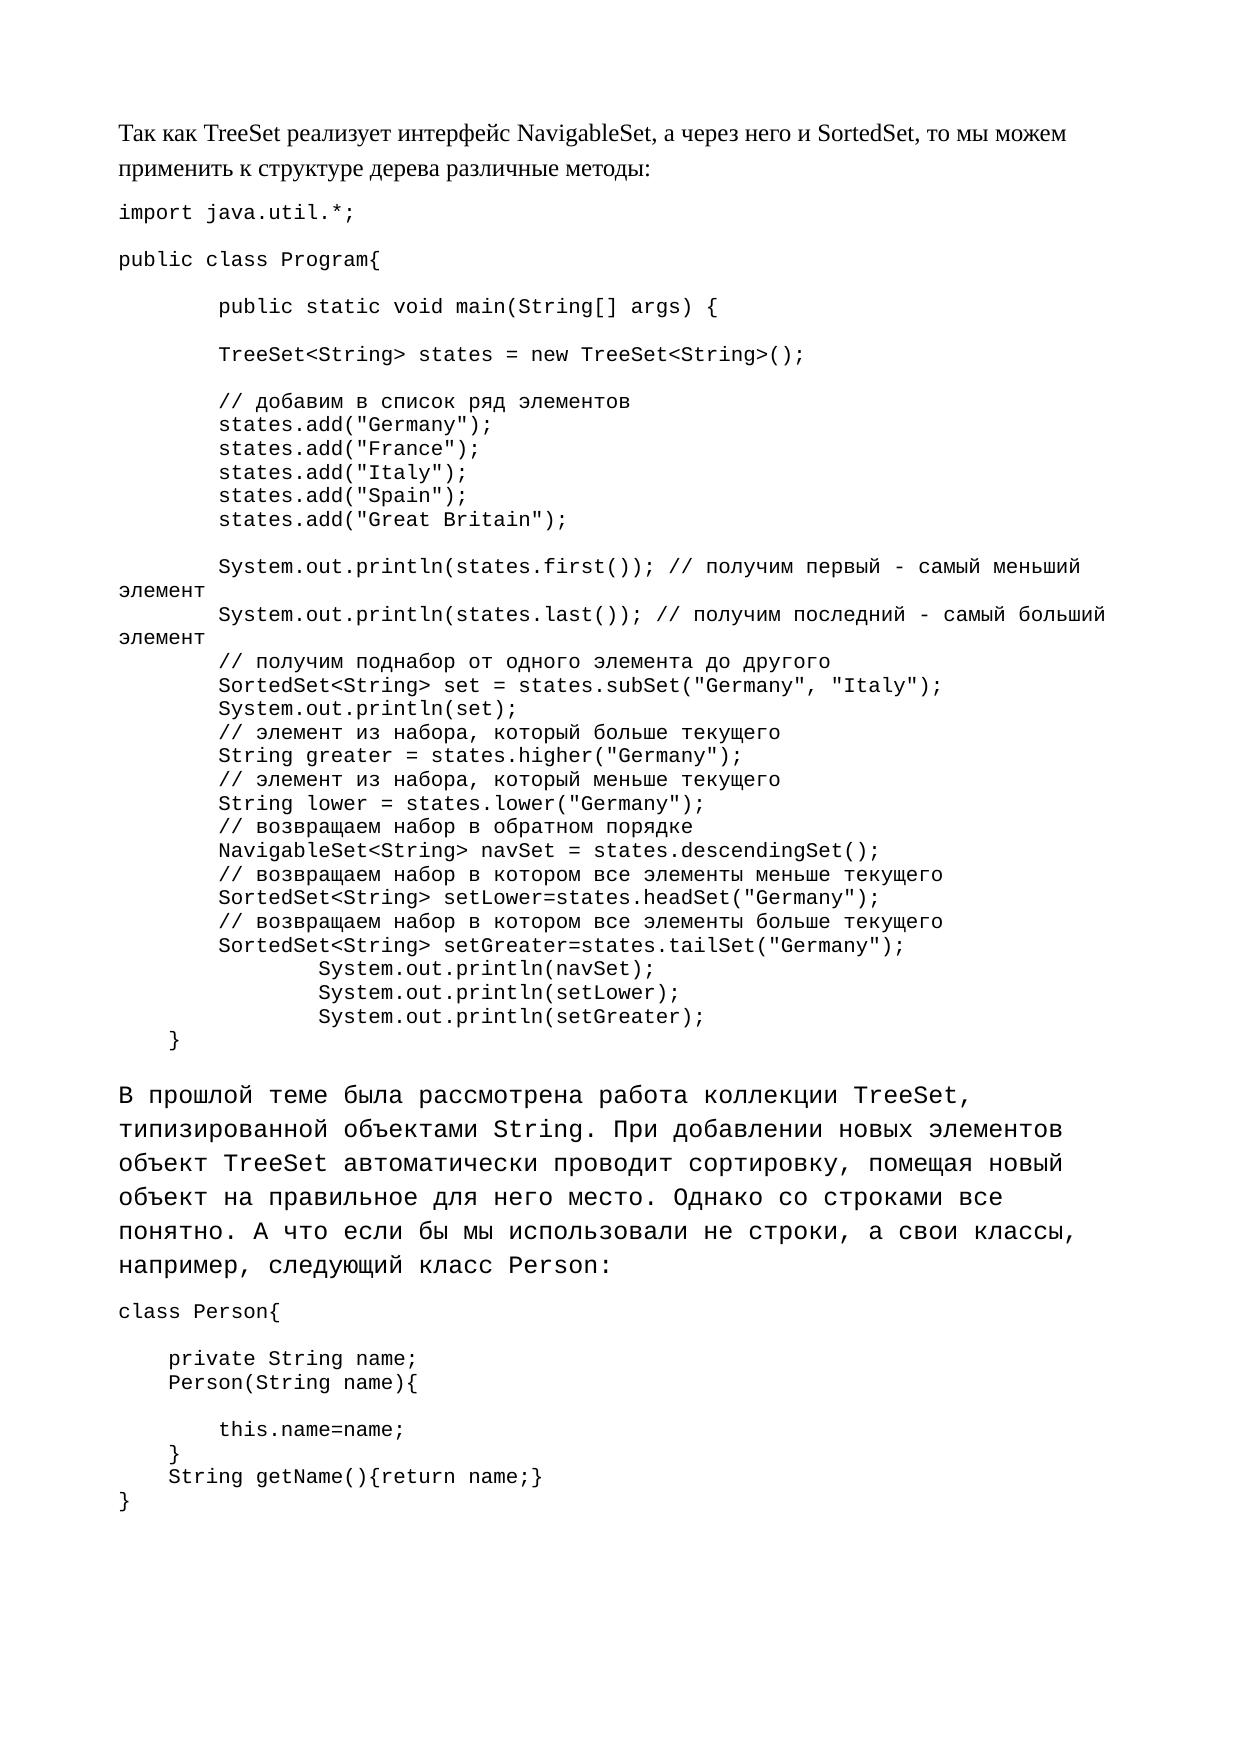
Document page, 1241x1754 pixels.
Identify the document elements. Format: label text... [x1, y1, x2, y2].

text String lower = states.lower("Germany"); [118, 793, 1122, 816]
text } [118, 1490, 1122, 1513]
text public static void main(String[] args) { [118, 296, 1122, 320]
text В прошлой теме была рассмотрена работа коллекции TreeSet, типизированной объектами String. При добавлении новых элементов объект TreeSet автоматически проводит сортировку, помещая новый объект на правильное для него место. Однако со строками все понятно. А что если бы мы использовали не строки, а свои классы, например, следующий класс Person: [118, 1082, 1122, 1281]
text String getName(){return name;} [118, 1466, 1122, 1490]
text // добавим в список ряд элементов [118, 391, 1122, 414]
text Так как TreeSet реализует интерфейс NavigableSet, а через него и SortedSet, то мы можем применить к структуре дерева различные методы: [118, 118, 1122, 181]
text SortedSet<String> set = states.subSet("Germany", "Italy"); [118, 674, 1122, 698]
text System.out.println(set); [118, 698, 1122, 722]
text import java.util.*; [118, 202, 1122, 225]
text states.add("Germany"); [118, 414, 1122, 438]
text this.name=name; [118, 1419, 1122, 1443]
text // возвращаем набор в котором все элементы меньше текущего [118, 864, 1122, 887]
text // элемент из набора, который больше текущего [118, 722, 1122, 746]
text public class Program{ [118, 249, 1122, 273]
text states.add("France"); [118, 438, 1122, 462]
text states.add("Great Britain"); [118, 509, 1122, 533]
text TreeSet<String> states = new TreeSet<String>(); [118, 343, 1122, 367]
text // возвращаем набор в котором все элементы больше текущего [118, 911, 1122, 935]
text System.out.println(setGreater); [118, 1006, 1122, 1029]
text } [118, 1443, 1122, 1466]
text // возвращаем набор в обратном порядке [118, 816, 1122, 840]
text // элемент из набора, который меньше текущего [118, 769, 1122, 793]
text class Person{ [118, 1301, 1122, 1324]
text System.out.println(states.first()); // получим первый - самый меньший элемент [118, 556, 1122, 604]
text String greater = states.higher("Germany"); [118, 746, 1122, 769]
text private String name; [118, 1348, 1122, 1372]
text System.out.println(setLower); [118, 982, 1122, 1006]
text System.out.println(navSet); [118, 958, 1122, 982]
text } [118, 1029, 1122, 1053]
text SortedSet<String> setLower=states.headSet("Germany"); [118, 887, 1122, 911]
text System.out.println(states.last()); // получим последний - самый больший элемент [118, 604, 1122, 651]
text states.add("Spain"); [118, 485, 1122, 509]
text NavigableSet<String> navSet = states.descendingSet(); [118, 840, 1122, 864]
text states.add("Italy"); [118, 462, 1122, 485]
text SortedSet<String> setGreater=states.tailSet("Germany"); [118, 935, 1122, 958]
text // получим поднабор от одного элемента до другого [118, 651, 1122, 674]
text Person(String name){ [118, 1372, 1122, 1395]
